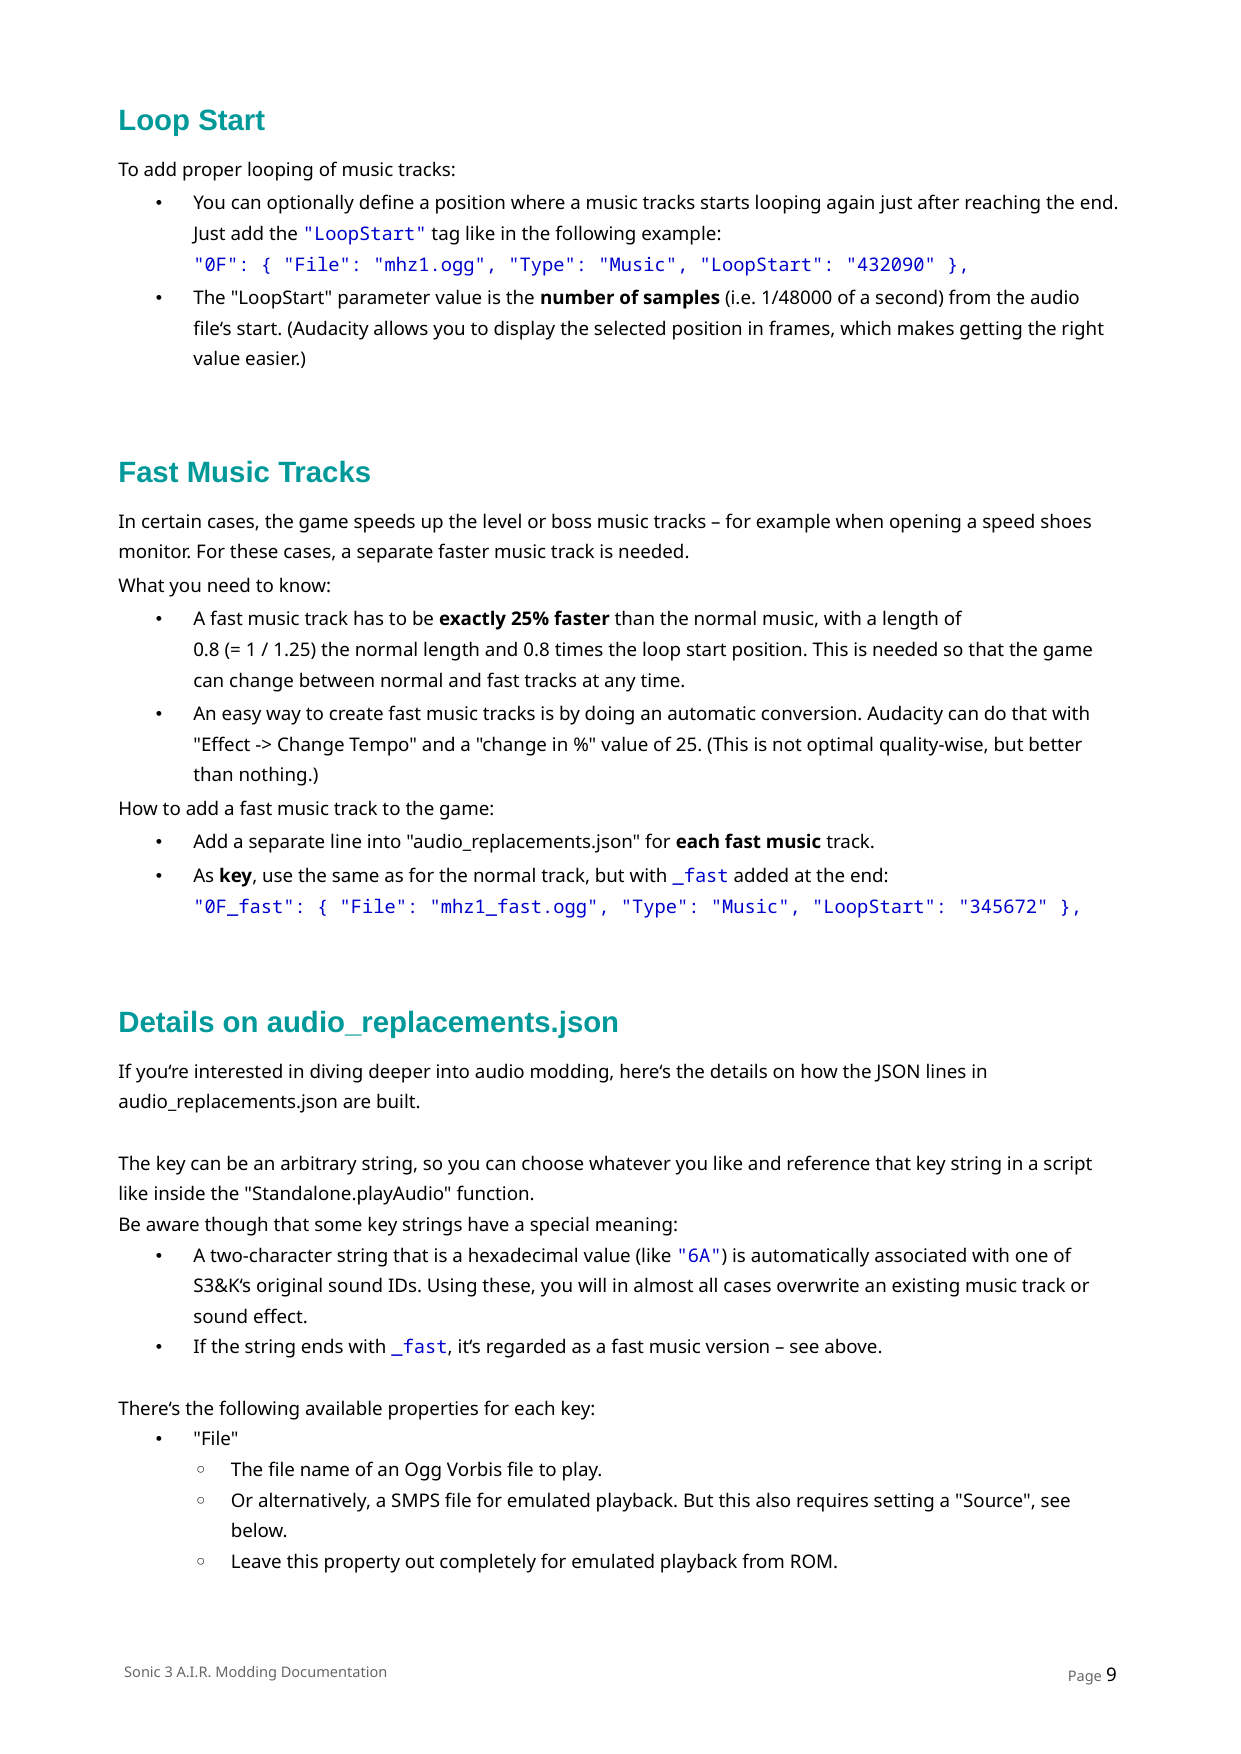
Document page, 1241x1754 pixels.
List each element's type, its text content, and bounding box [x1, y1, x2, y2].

list A two-character string that is a hexadecimal value (like "6A") is automatically associated with one of S3&K‘s original sound IDs. Using these, you will in almost all cases overwrite an existing music track or sound effect. [156, 1242, 1122, 1329]
text If you‘re interested in diving deeper into audio modding, here‘s the details on how the JSON lines in audio_replacements.json are built. [118, 1058, 1122, 1114]
list You can optionally define a position where a music tracks starts looping again just after reaching the end. Just add the "LoopStart" tag like in the following example: "0F": { "File": "mhz1.ogg", "Type": "Music", "LoopStart": "432090" }, [156, 189, 1122, 276]
list A fast music track has to be exactly 25% faster than the normal music, with a length of 0.8 (= 1 / 1.25) the normal length and 0.8 times the loop start position. This is needed so that the game can change between normal and fast tracks at any time. [156, 606, 1122, 692]
text What you need to know: [118, 572, 1122, 598]
list "File" [156, 1426, 1122, 1451]
text There‘s the following available properties for each key: [118, 1395, 1122, 1421]
text To add proper looping of music tracks: [118, 156, 1122, 182]
subtitle Loop Start [118, 103, 1122, 137]
subtitle Details on audio_replacements.json [118, 1005, 1122, 1039]
subtitle Fast Music Tracks [118, 455, 1122, 489]
text Be aware though that some key strings have a special meaning: [118, 1211, 1122, 1237]
list The file name of an Ogg Vorbis file to play. [193, 1456, 1122, 1482]
text In certain cases, the game speeds up the level or boss music tracks – for example when opening a speed shoes monitor. For these cases, a separate faster music track is needed. [118, 508, 1122, 564]
list Leave this property out completely for emulated playback from ROM. [193, 1548, 1122, 1574]
text How to add a fast music track to the game: [118, 795, 1122, 821]
list Or alternatively, a SMPS file for emulated playback. But this also requires setting a "Source", see below. [193, 1487, 1122, 1543]
list As key, use the same as for the normal track, but with _fast added at the end: "0F_fast": { "File": "mhz1_fast.ogg", "Type": "Music", "LoopStart": "345672" }, [156, 862, 1122, 918]
list If the string ends with _fast, it‘s regarded as a fast music version – see above. [156, 1334, 1122, 1359]
list An easy way to create fast music tracks is by doing an automatic conversion. Audacity can do that with "Effect -> Change Tempo" and a "change in %" value of 25. (This is not optimal quality-wise, but better than nothing.) [156, 700, 1122, 787]
list The "LoopStart" parameter value is the number of samples (i.e. 1/48000 of a second) from the audio file‘s start. (Audacity allows you to display the selected position in frames, which makes getting the right value easier.) [156, 284, 1122, 371]
list Add a separate line into "audio_replacements.json" for each fast music track. [156, 829, 1122, 854]
text The key can be an arbitrary string, so you can choose whatever you like and reference that key string in a script like inside the "Standalone.playAudio" function. [118, 1150, 1122, 1206]
